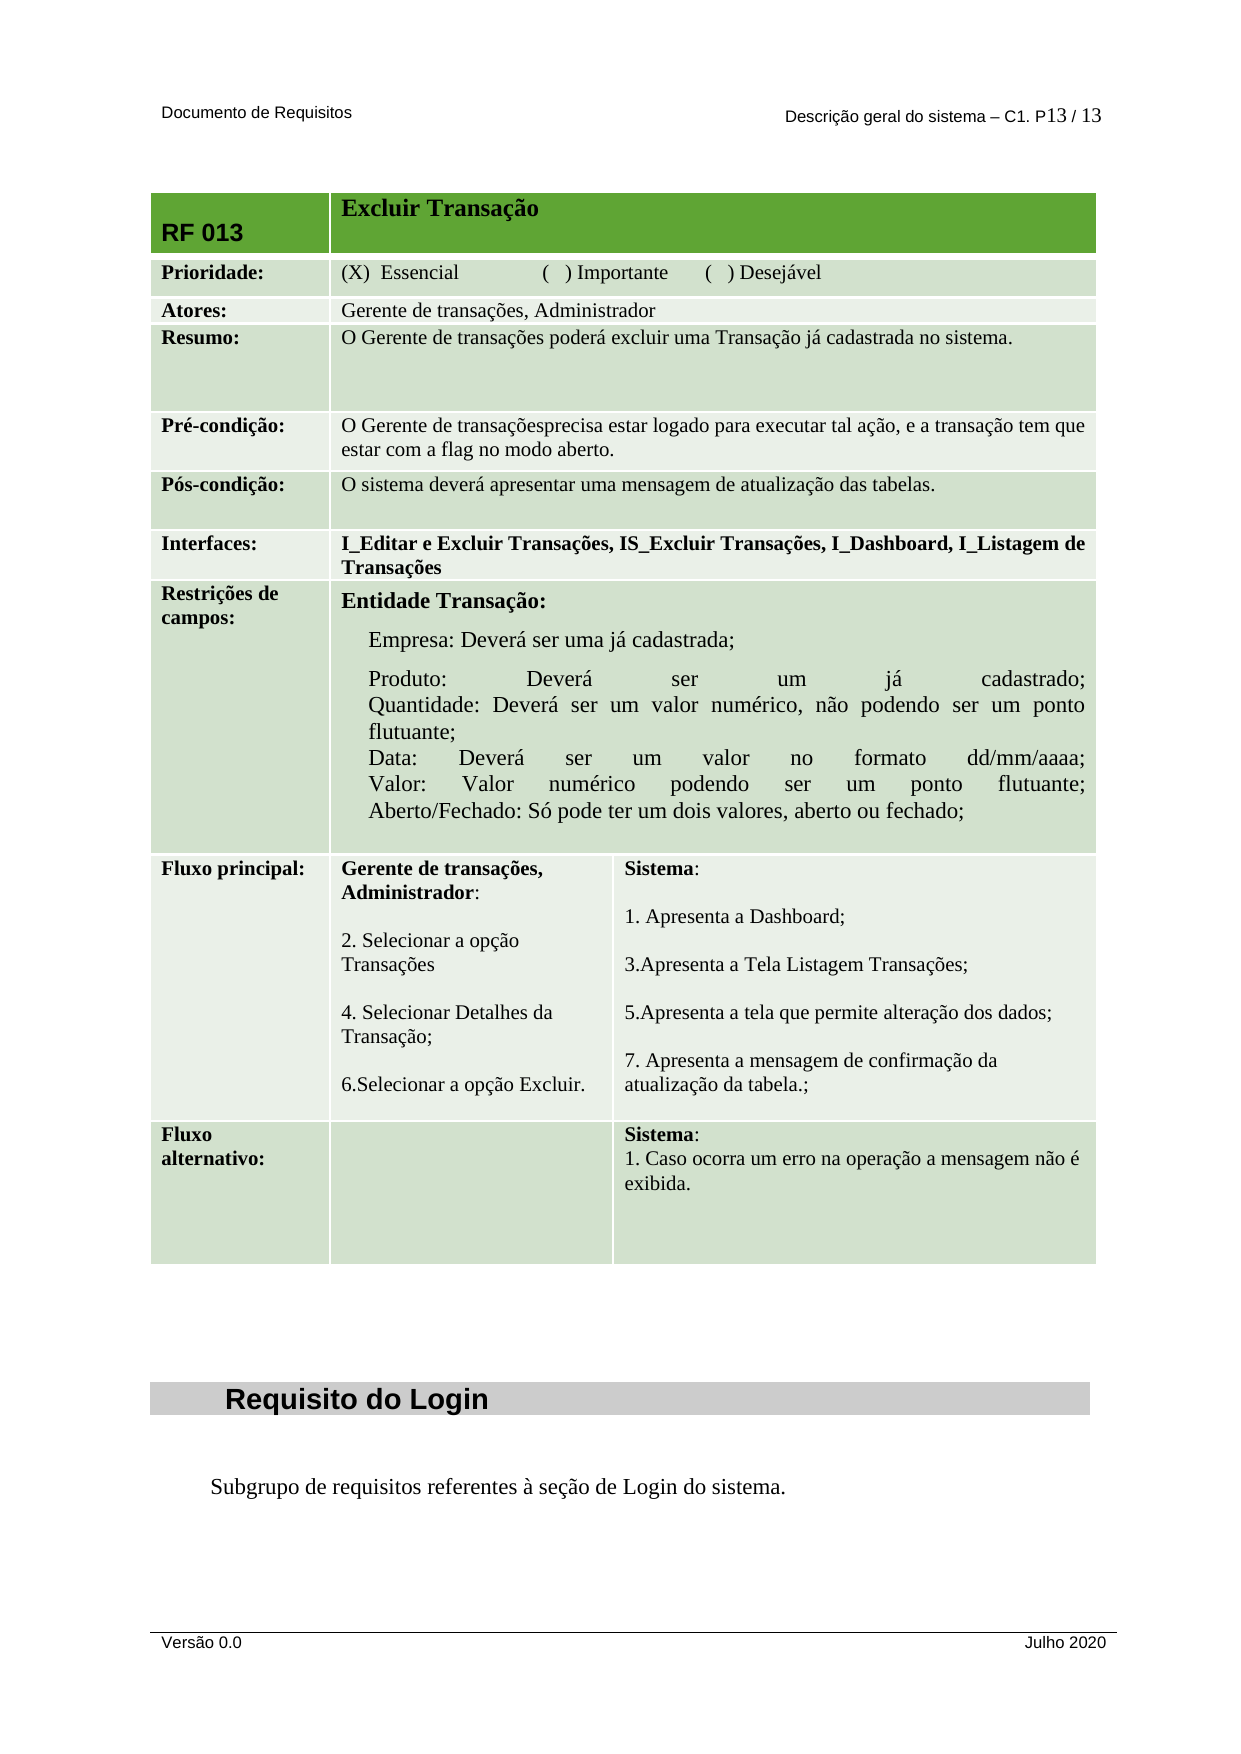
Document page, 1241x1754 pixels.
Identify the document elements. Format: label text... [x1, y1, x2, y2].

table_cell Fluxo principal: [151, 856, 329, 1120]
table_cell [331, 1122, 612, 1264]
table_cell Sistema: 1. Apresenta a Dashboard; 3.Apresenta a Tela Listagem Transações; 5.Apresenta a tela que permite alteração dos dados; 7. Apresenta a mensagem de confirmação da atualização da tabela.; [614, 856, 1096, 1120]
table_cell Interfaces: [151, 531, 329, 579]
table_cell O Gerente de transaçõesprecisa estar logado para executar tal ação, e a transação tem que estar com a flag no modo aberto. [331, 413, 1096, 470]
table_cell Pré-condição: [151, 413, 329, 470]
table_header RF 013 [151, 193, 329, 253]
table_cell (X) Essencial ( ) Importante ( ) Desejável [331, 260, 1096, 296]
text Subgrupo de requisitos referentes à seção de Login do sistema. [210, 1473, 1090, 1499]
table_cell Prioridade: [151, 260, 329, 296]
table_cell Gerente de transações, Administrador: 2. Selecionar a opção Transações 4. Selecionar Detalhes da Transação; 6.Selecionar a opção Excluir. [331, 856, 612, 1120]
table_cell Entidade Transação: Empresa: Deverá ser uma já cadastrada; Produto: Deverá ser um já cadastrado; Quantidade: Deverá ser um valor numérico, não podendo ser um ponto flutuante; Data: Deverá ser um valor no formato dd/mm/aaaa; Valor: Valor numérico podendo ser um ponto flutuante; Aberto/Fechado: Só pode ter um dois valores, aberto ou fechado; [331, 581, 1096, 853]
table_cell Atores: [151, 299, 329, 322]
table_cell Sistema: 1. Caso ocorra um erro na operação a mensagem não é exibida. [614, 1122, 1096, 1264]
table_cell I_Editar e Excluir Transações, IS_Excluir Transações, I_Dashboard, I_Listagem de Transações [331, 531, 1096, 579]
table_cell Resumo: [151, 325, 329, 411]
table_cell Pós-condição: [151, 472, 329, 529]
table_cell Restrições de campos: [151, 581, 329, 853]
table_cell Gerente de transações, Administrador [331, 299, 1096, 322]
table_header Excluir Transação [331, 193, 1096, 253]
list Requisito do Login [150, 1382, 1090, 1415]
table_cell Fluxo alternativo: [151, 1122, 329, 1264]
table_cell O Gerente de transações poderá excluir uma Transação já cadastrada no sistema. [331, 325, 1096, 411]
table_cell O sistema deverá apresentar uma mensagem de atualização das tabelas. [331, 472, 1096, 529]
